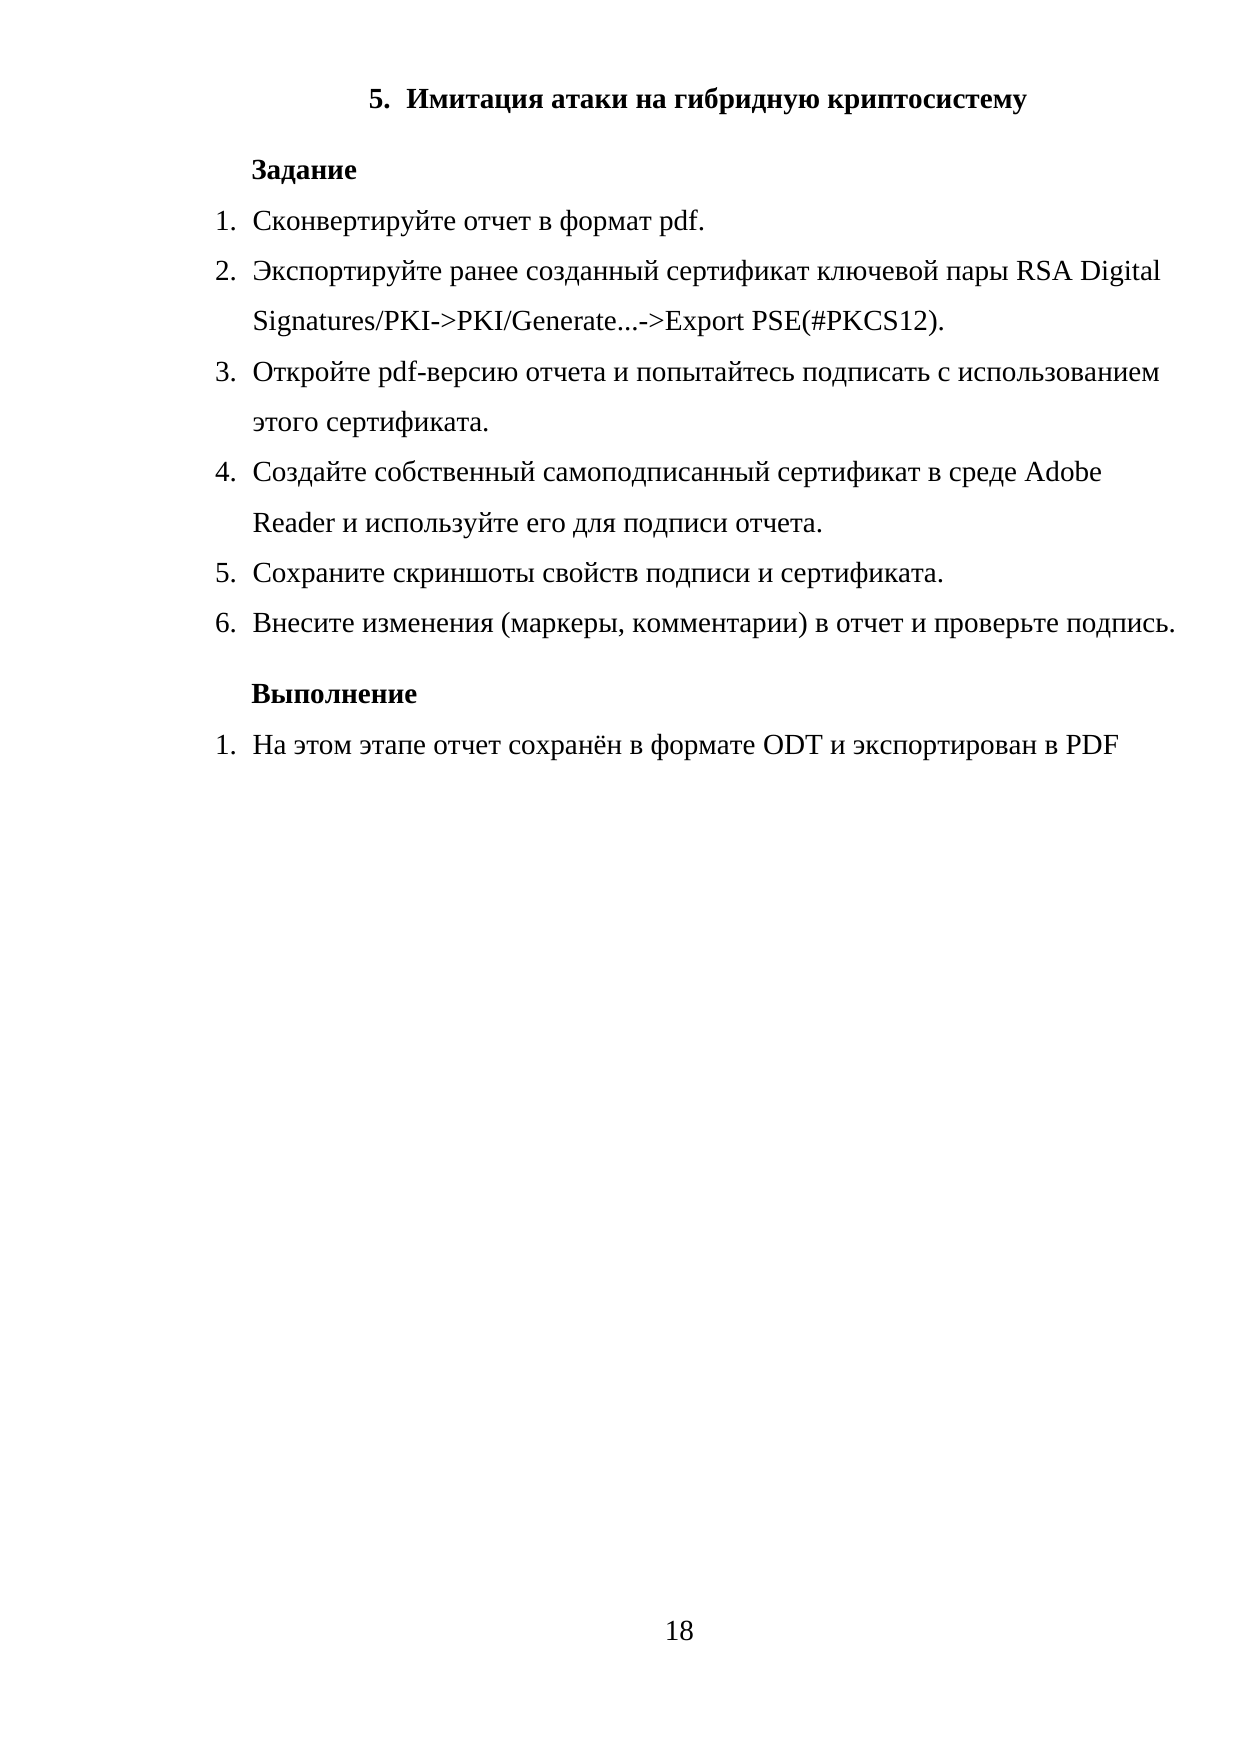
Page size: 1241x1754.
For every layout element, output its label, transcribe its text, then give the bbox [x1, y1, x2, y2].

subtitle Задание [177, 152, 1181, 186]
list Сохраните скриншоты свойств подписи и сертификата. [215, 555, 1181, 588]
list Внесите изменения (маркеры, комментарии) в отчет и проверьте подпись. [215, 605, 1181, 639]
list На этом этапе отчет сохранён в формате ODT и экспортирован в PDF [215, 727, 1181, 760]
list Откройте pdf-версию отчета и попытайтесь подписать с использованием этого сертификата. [215, 354, 1181, 438]
list Экспортируйте ранее созданный сертификат ключевой пары RSA Digital Signatures/PKI->PKI/Generate...->Export PSE(#PKCS12). [215, 253, 1181, 337]
subtitle Имитация атаки на гибридную криптосистему [215, 81, 1181, 115]
list Сконвертируйте отчет в формат pdf. [215, 203, 1181, 236]
list Создайте собственный самоподписанный сертификат в среде Adobe Reader и используйте его для подписи отчета. [215, 454, 1181, 538]
subtitle Выполнение [177, 676, 1181, 710]
